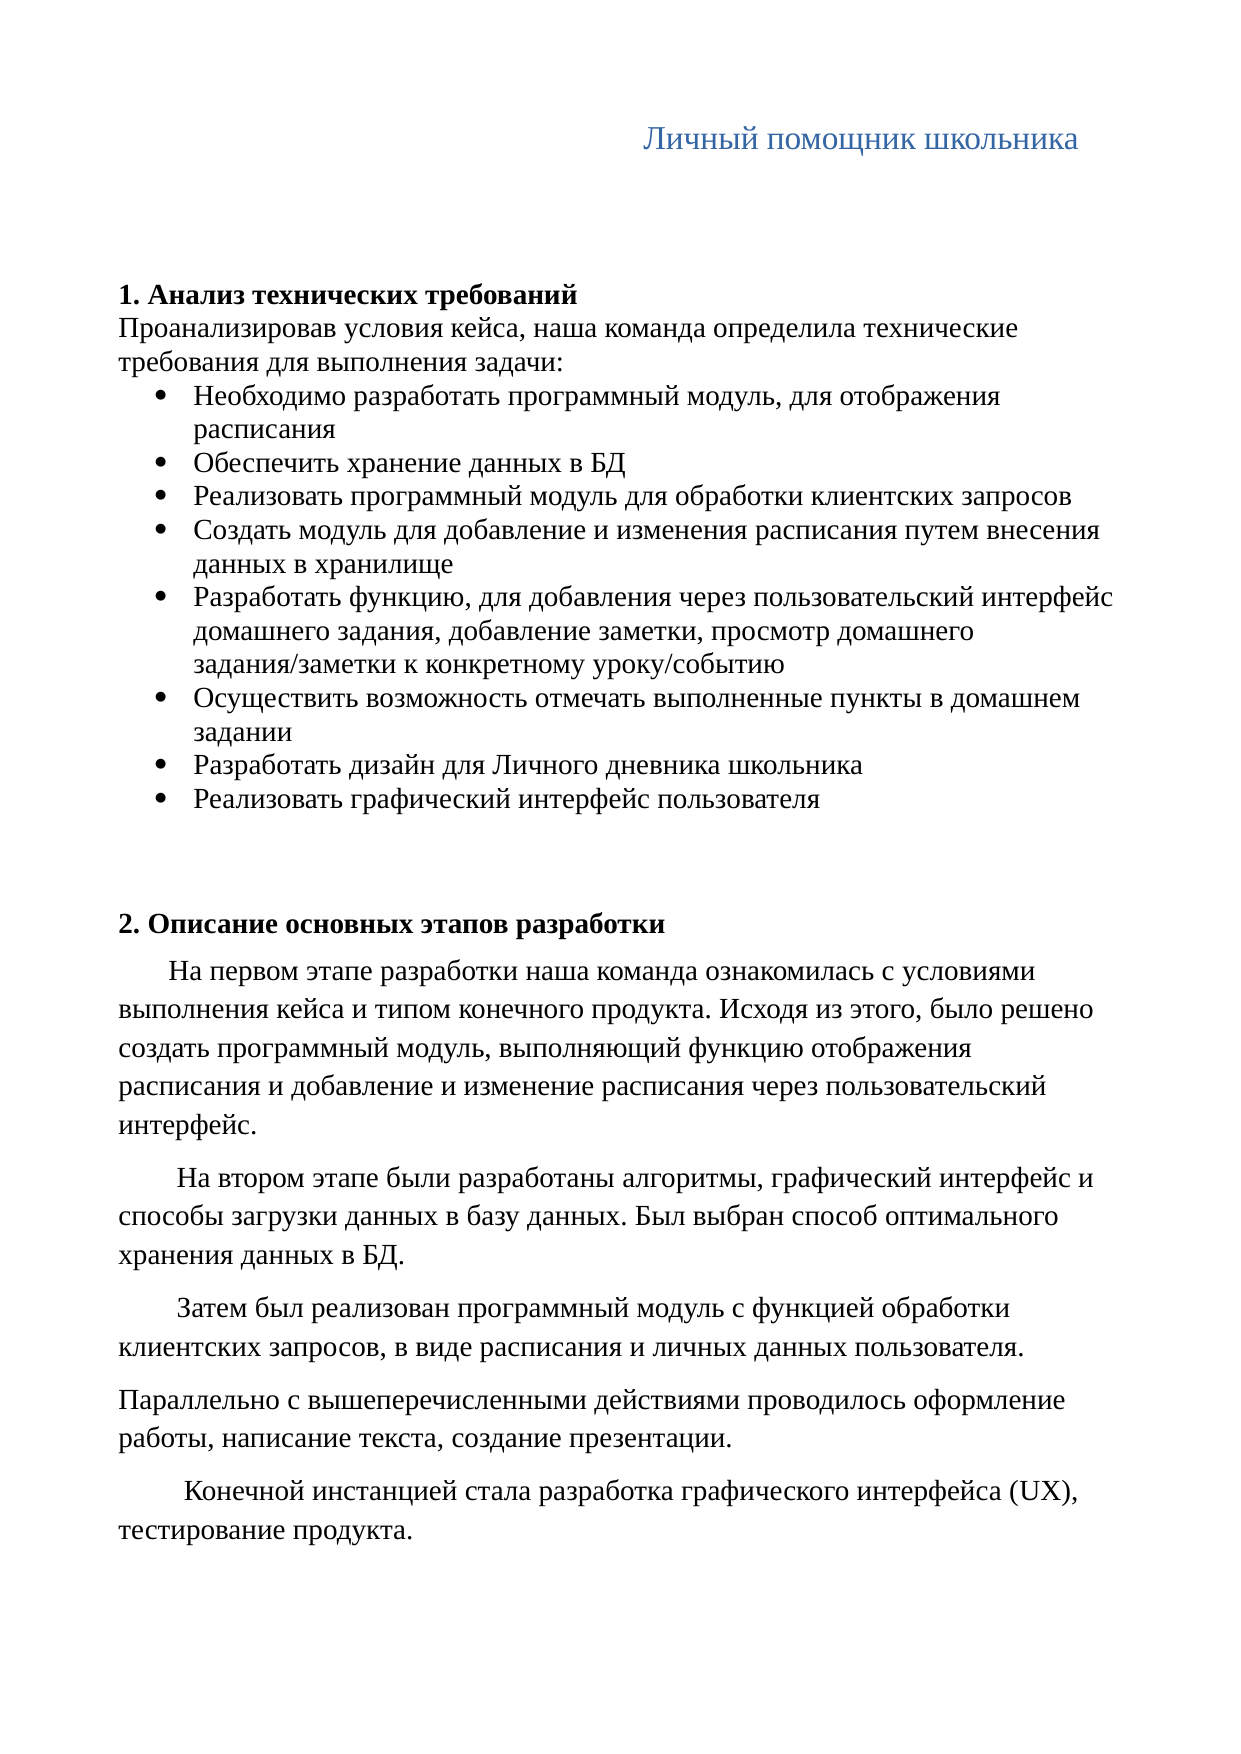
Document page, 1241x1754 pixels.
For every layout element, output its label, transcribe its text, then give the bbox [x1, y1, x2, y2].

text На втором этапе были разработаны алгоритмы, графический интерфейс и способы загрузки данных в базу данных. Был выбран способ оптимального хранения данных в БД. [118, 1160, 1122, 1271]
text Конечной инстанцией стала разработка графического интерфейса (UX), тестирование продукта. [118, 1473, 1122, 1546]
text Параллельно с вышеперечисленными действиями проводилось оформление работы, написание текста, создание презентации. [118, 1382, 1122, 1454]
text Затем был реализован программный модуль с функцией обработки клиентских запросов, в виде расписания и личных данных пользователя. [118, 1290, 1122, 1362]
list Реализовать программный модуль для обработки клиентских запросов [156, 478, 1122, 512]
list Обеспечить хранение данных в БД [156, 445, 1122, 478]
text На первом этапе разработки наша команда ознакомилась с условиями выполнения кейса и типом конечного продукта. Исходя из этого, было решено создать программный модуль, выполняющий функцию отображения расписания и добавление и изменение расписания через пользовательский интерфейс. [118, 953, 1122, 1140]
list Разработать функцию, для добавления через пользовательский интерфейс домашнего задания, добавление заметки, просмотр домашнего задания/заметки к конкретному уроку/событию [156, 579, 1122, 680]
list Разработать дизайн для Личного дневника школьника [156, 747, 1122, 781]
text Проанализировав условия кейса, наша команда определила технические требования для выполнения задачи: [118, 311, 1122, 378]
subtitle 2. Описание основных этапов разработки [118, 907, 1122, 940]
text 1. Анализ технических требований [118, 277, 1122, 311]
list Создать модуль для добавление и изменения расписания путем внесения данных в хранилище [156, 512, 1122, 579]
list Реализовать графический интерфейс пользователя [156, 781, 1122, 814]
list Необходимо разработать программный модуль, для отображения расписания [156, 378, 1122, 445]
list Осуществить возможность отмечать выполненные пункты в домашнем задании [156, 680, 1122, 747]
